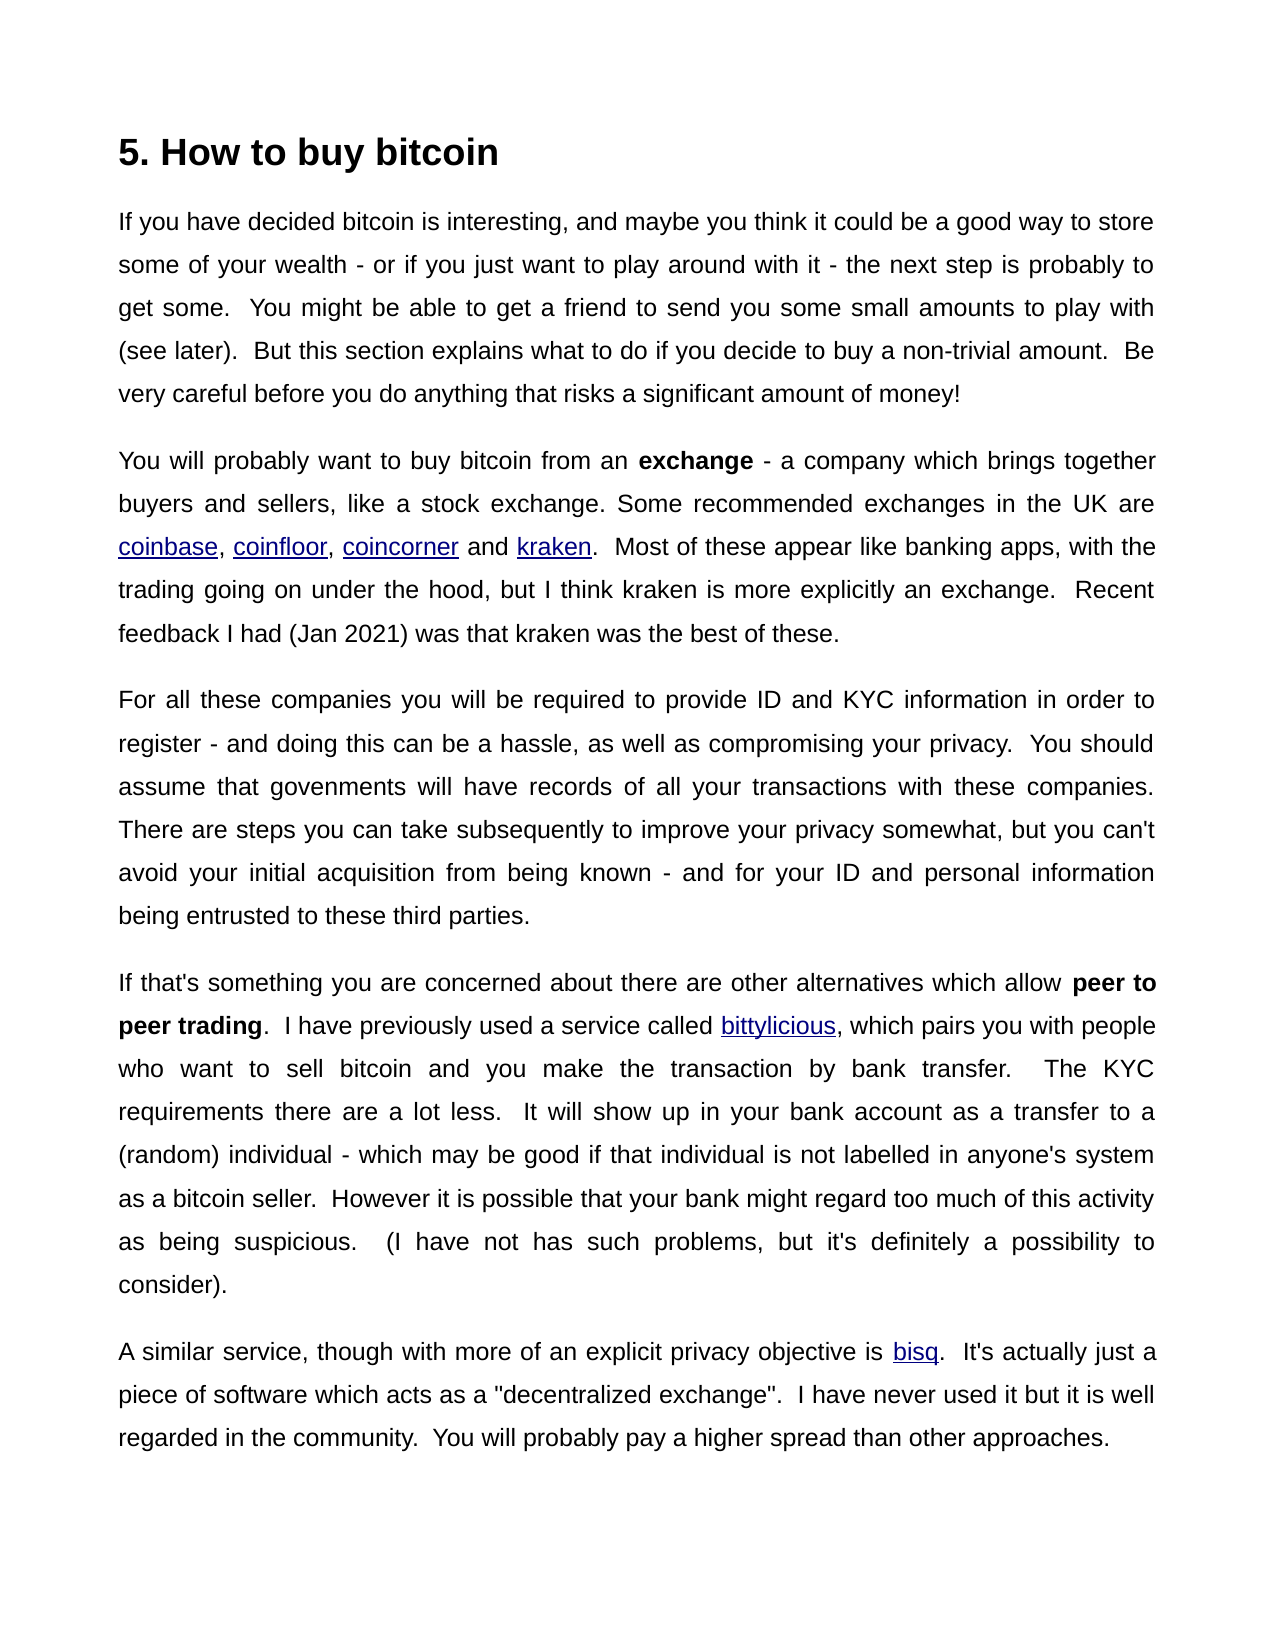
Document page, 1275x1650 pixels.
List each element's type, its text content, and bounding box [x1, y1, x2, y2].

text A similar service, though with more of an explicit privacy objective is bisq. It's actually just a piece of software which acts as a "decentralized exchange". I have never used it but it is well regarded in the community. You will probably pay a higher spread than other approaches. [118, 1337, 1157, 1452]
text If you have decided bitcoin is interesting, and maybe you think it could be a good way to store some of your wealth - or if you just want to play around with it - the next step is probably to get some. You might be able to get a friend to send you some small amounts to play with (see later). But this section explains what to do if you decide to buy a non-trivial amount. Be very careful before you do anything that risks a significant amount of money! [118, 207, 1157, 408]
subtitle 5. How to buy bitcoin [118, 130, 1157, 173]
text If that's something you are concerned about there are other alternatives which allow peer to peer trading. I have previously used a service called bittylicious, which pairs you with people who want to sell bitcoin and you make the transaction by bank transfer. The KYC requirements there are a lot less. It will show up in your bank account as a transfer to a (random) individual - which may be good if that individual is not labelled in anyone's system as a bitcoin seller. However it is possible that your bank might regard too much of this activity as being suspicious. (I have not has such problems, but it's definitely a possibility to consider). [118, 968, 1157, 1298]
text For all these companies you will be required to provide ID and KYC information in order to register - and doing this can be a hassle, as well as compromising your privacy. You should assume that govenments will have records of all your transactions with these companies. There are steps you can take subsequently to improve your privacy somewhat, but you can't avoid your initial acquisition from being known - and for your ID and personal information being entrusted to these third parties. [118, 685, 1157, 930]
text You will probably want to buy bitcoin from an exchange - a company which brings together buyers and sellers, like a stock exchange. Some recommended exchanges in the UK are coinbase, coinfloor, coincorner and kraken. Most of these appear like banking apps, with the trading going on under the hood, but I think kraken is more explicitly an exchange. Recent feedback I had (Jan 2021) was that kraken was the best of these. [118, 446, 1157, 647]
